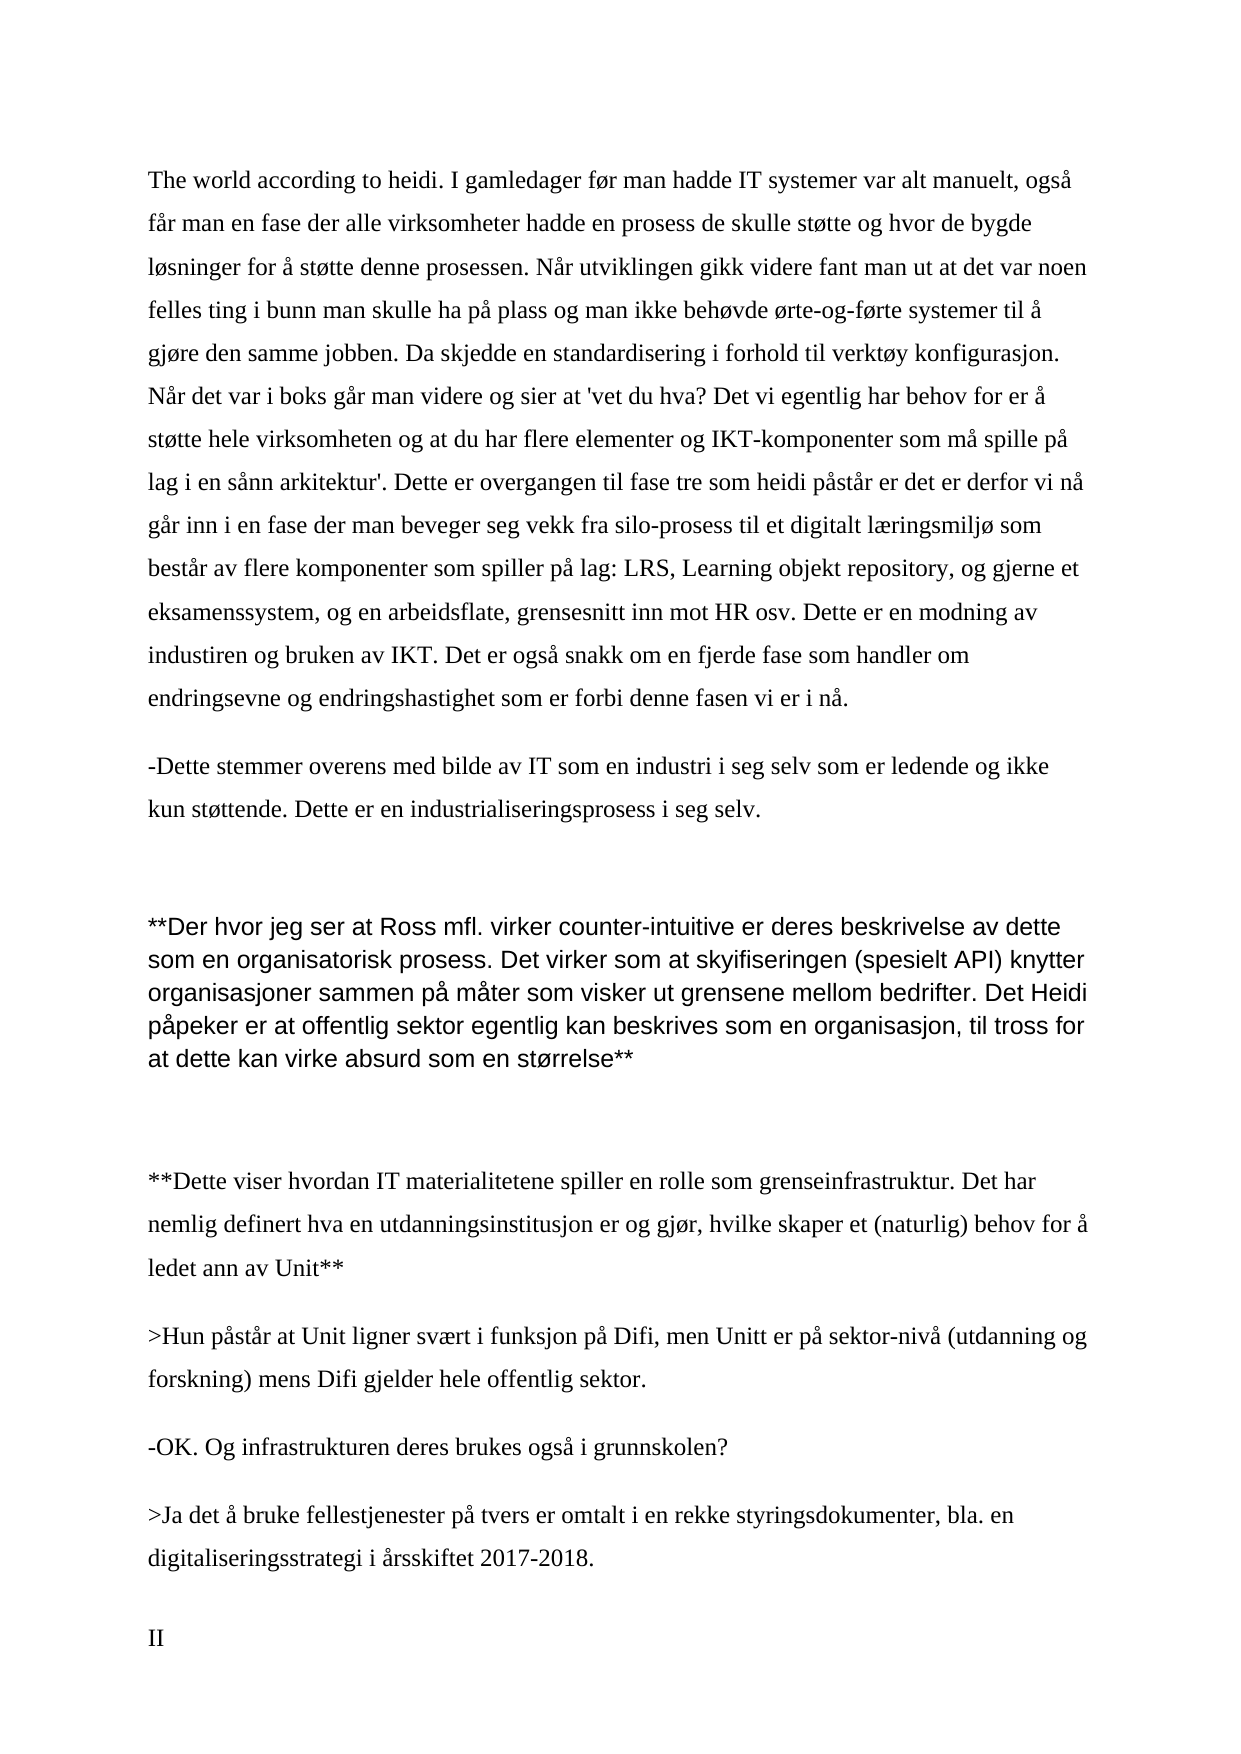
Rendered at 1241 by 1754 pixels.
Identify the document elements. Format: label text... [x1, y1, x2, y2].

text >Ja det å bruke fellestjenester på tvers er omtalt i en rekke styringsdokumenter, bla. en digitaliseringsstrategi i årsskiftet 2017-2018. [148, 1500, 1092, 1572]
text -OK. Og infrastrukturen deres brukes også i grunnskolen? [148, 1432, 1092, 1461]
text >Hun påstår at Unit ligner svært i funksjon på Difi, men Unitt er på sektor-nivå (utdanning og forskning) mens Difi gjelder hele offentlig sektor. [148, 1321, 1092, 1393]
text -Dette stemmer overens med bilde av IT som en industri i seg selv som er ledende og ikke kun støttende. Dette er en industrialiseringsprosess i seg selv. [148, 751, 1092, 823]
text The world according to heidi. I gamledager før man hadde IT systemer var alt manuelt, også får man en fase der alle virksomheter hadde en prosess de skulle støtte og hvor de bygde løsninger for å støtte denne prosessen. Når utviklingen gikk videre fant man ut at det var noen felles ting i bunn man skulle ha på plass og man ikke behøvde ørte-og-førte systemer til å gjøre den samme jobben. Da skjedde en standardisering i forhold til verktøy konfigurasjon. Når det var i boks går man videre og sier at 'vet du hva? Det vi egentlig har behov for er å støtte hele virksomheten og at du har flere elementer og IKT-komponenter som må spille på lag i en sånn arkitektur'. Dette er overgangen til fase tre som heidi påstår er det er derfor vi nå går inn i en fase der man beveger seg vekk fra silo-prosess til et digitalt læringsmiljø som består av flere komponenter som spiller på lag: LRS, Learning objekt repository, og gjerne et eksamenssystem, og en arbeidsflate, grensesnitt inn mot HR osv. Dette er en modning av industiren og bruken av IKT. Det er også snakk om en fjerde fase som handler om endringsevne og endringshastighet som er forbi denne fasen vi er i nå. [148, 165, 1092, 712]
text **Dette viser hvordan IT materialitetene spiller en rolle som grenseinfrastruktur. Det har nemlig definert hva en utdanningsinstitusjon er og gjør, hvilke skaper et (naturlig) behov for å ledet ann av Unit** [148, 1166, 1092, 1281]
subtitle **Der hvor jeg ser at Ross mfl. virker counter-intuitive er deres beskrivelse av dette som en organisatorisk prosess. Det virker som at skyifiseringen (spesielt API) knytter organisasjoner sammen på måter som visker ut grensene mellom bedrifter. Det Heidi påpeker er at offentlig sektor egentlig kan beskrives som en organisasjon, til tross for at dette kan virke absurd som en størrelse** [148, 912, 1092, 1073]
